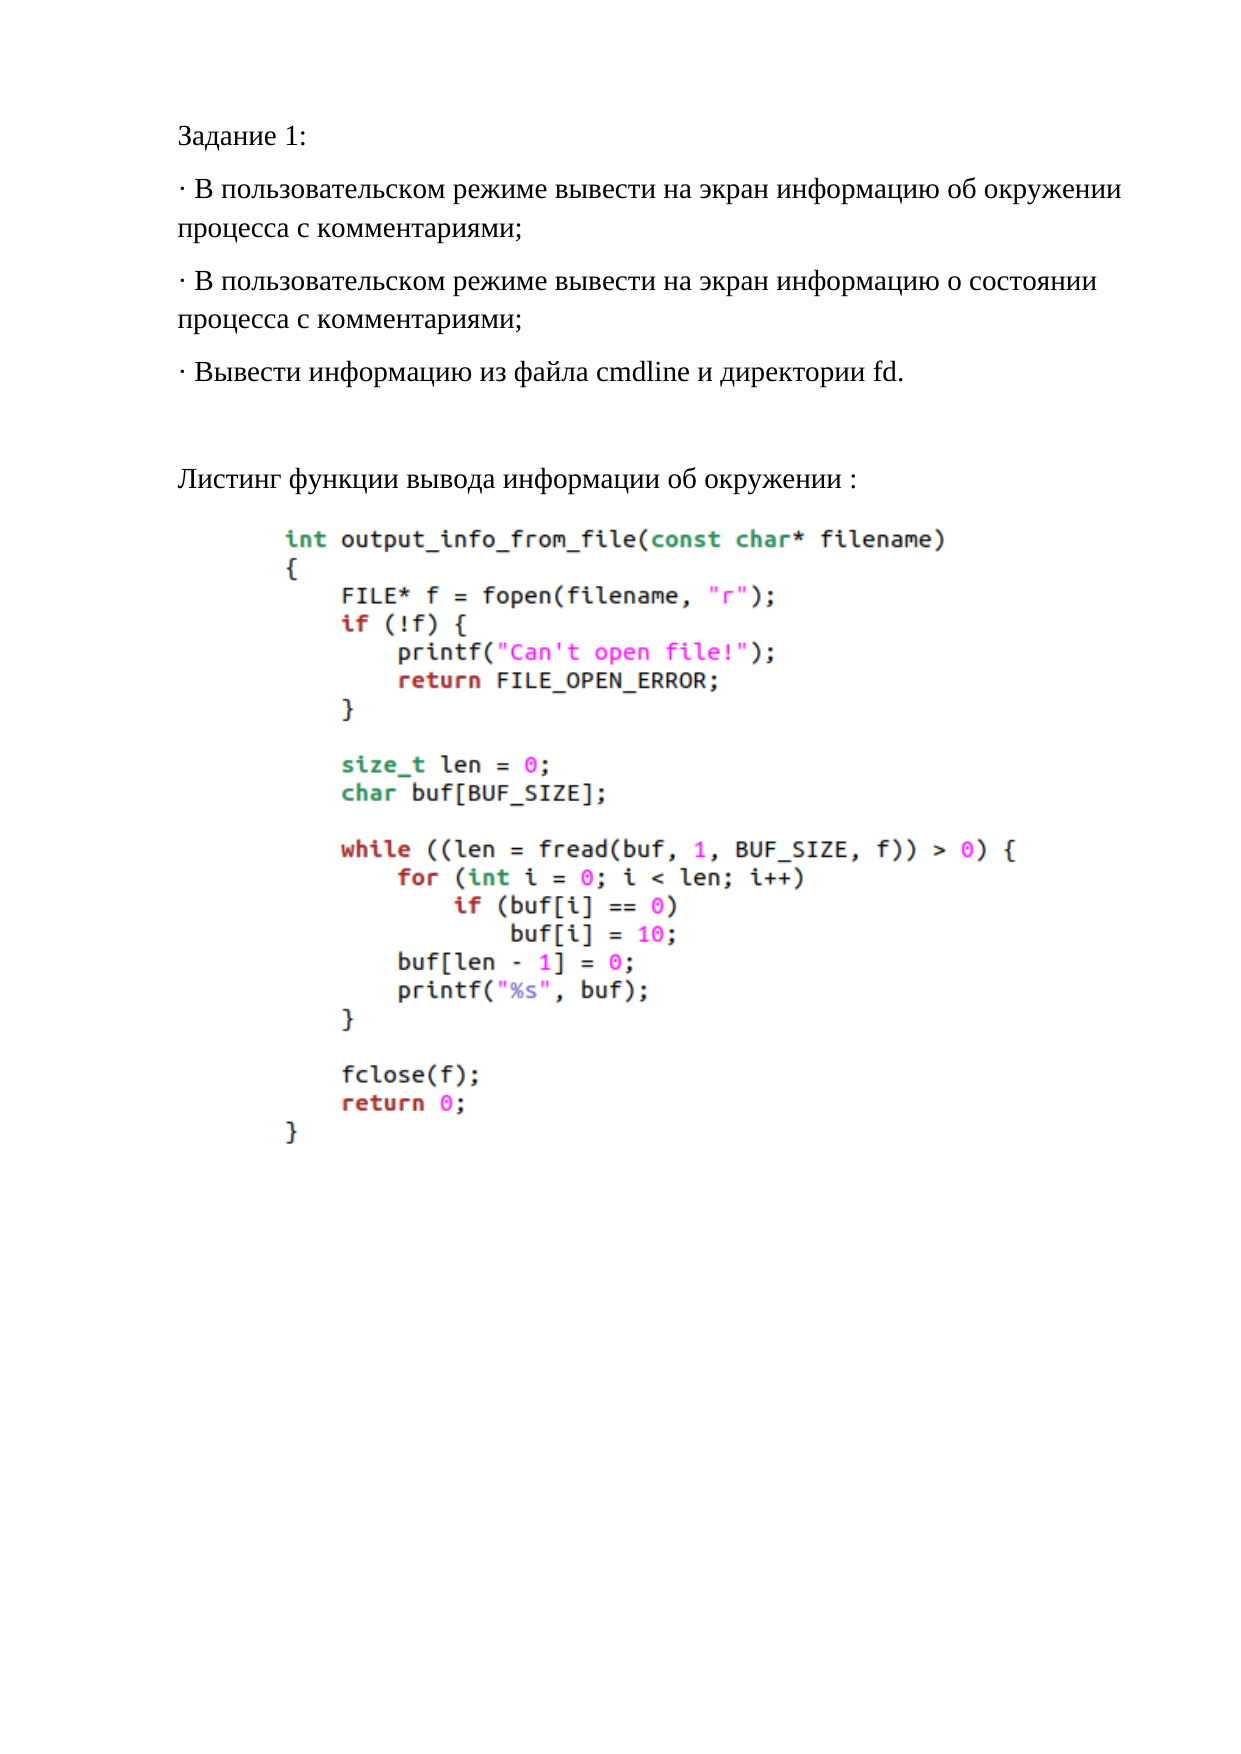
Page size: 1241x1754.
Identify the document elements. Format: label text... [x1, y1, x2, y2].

picture [282, 513, 1047, 1158]
text · В пользовательском режиме вывести на экран информацию об окружении процесса с комментариями; [177, 171, 1152, 243]
text · Вывести информацию из файла cmdline и директории fd. [177, 354, 1152, 388]
text · В пользовательском режиме вывести на экран информацию о состоянии процесса с комментариями; [177, 263, 1152, 335]
text Листинг функции вывода информации об окружении : [177, 461, 1152, 494]
text Задание 1: [177, 118, 1152, 152]
